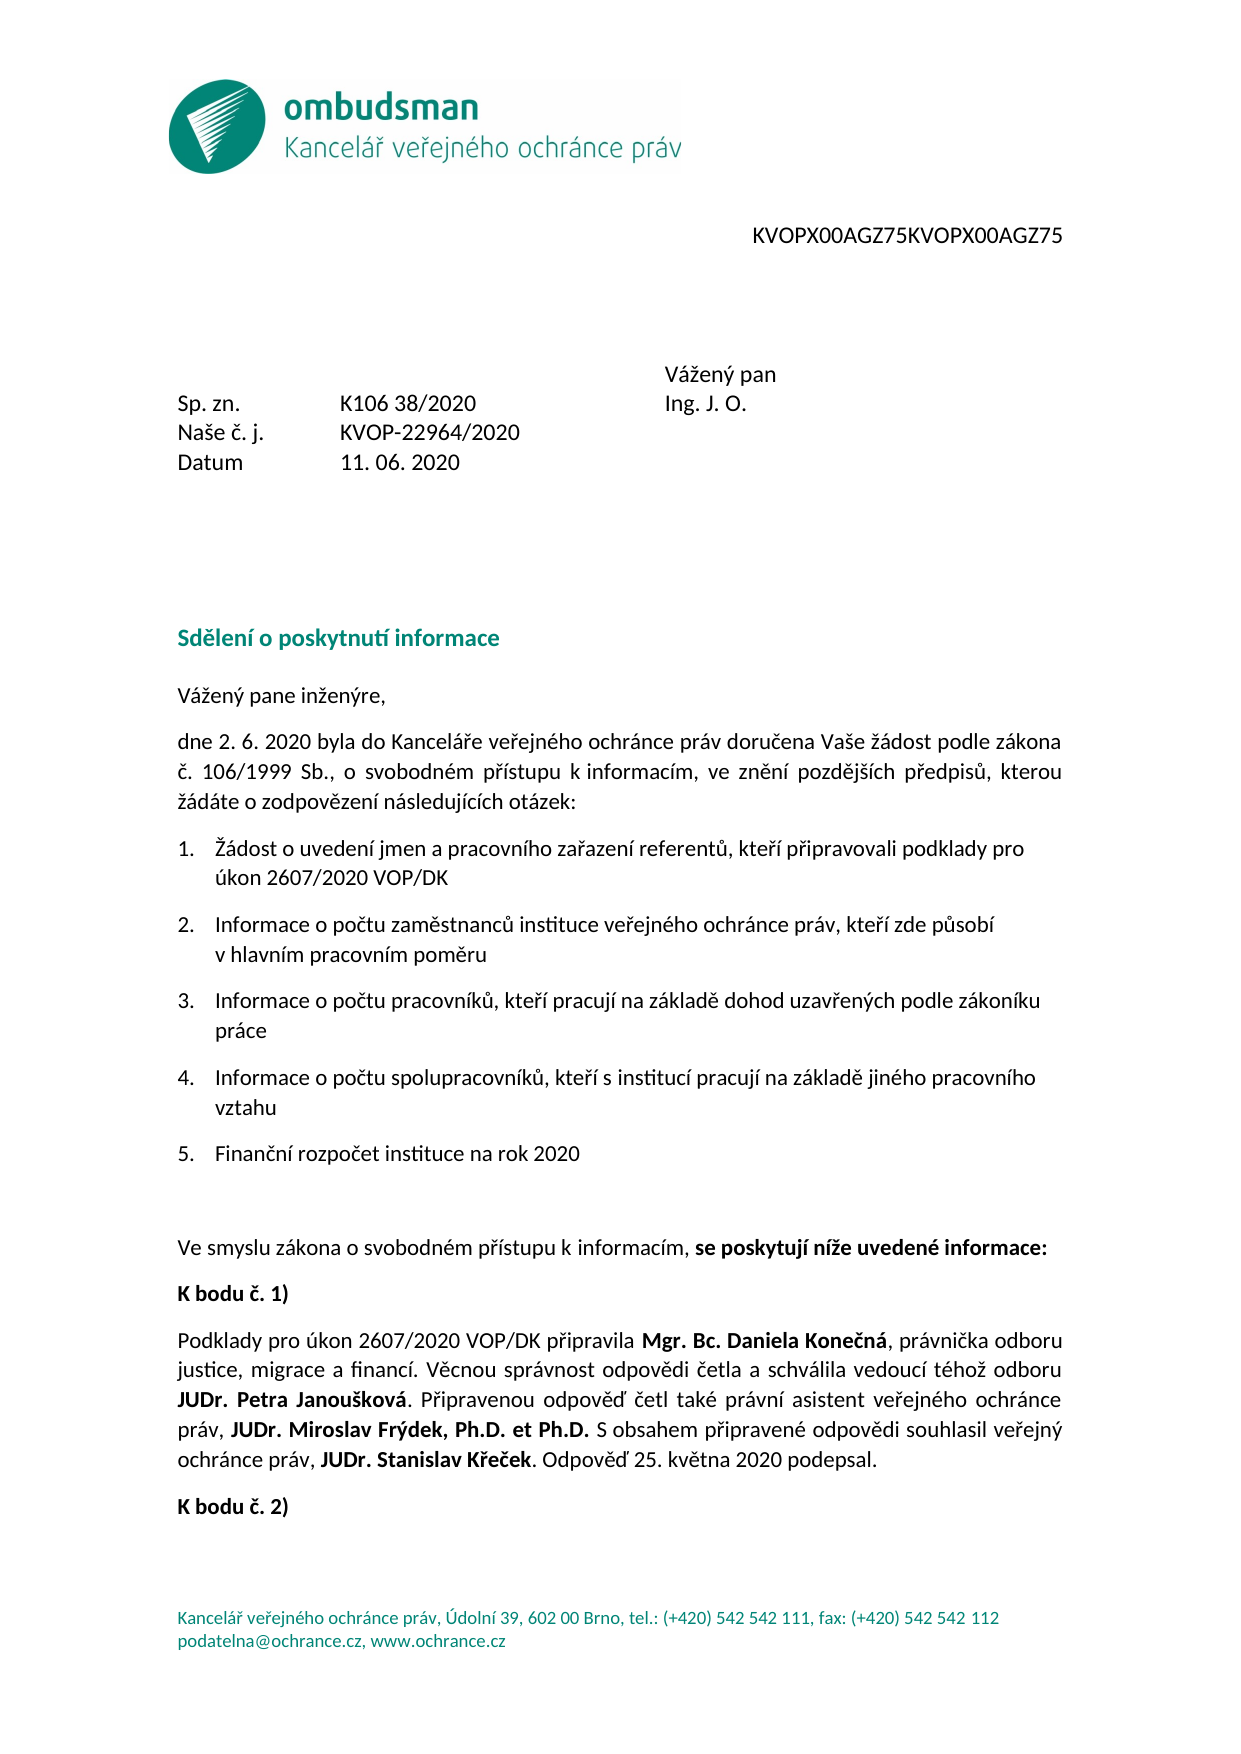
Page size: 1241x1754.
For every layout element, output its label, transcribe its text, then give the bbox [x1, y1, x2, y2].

text Podklady pro úkon 2607/2020 VOP/DK připravila Mgr. Bc. Daniela Konečná, právnička odboru justice, migrace a financí. Věcnou správnost odpovědi četla a schválila vedoucí téhož odboru JUDr. Petra Janoušková. Připravenou odpověď četl také právní asistent veřejného ochránce práv, JUDr. Miroslav Frýdek, Ph.D. et Ph.D. S obsahem připravené odpovědi souhlasil veřejný ochránce práv, JUDr. Stanislav Křeček. Odpověď 25. května 2020 podepsal. [177, 1326, 1063, 1473]
text K bodu č. 2) [177, 1492, 1063, 1520]
text Ve smyslu zákona o svobodném přístupu k informacím, se poskytují níže uvedené informace: [177, 1233, 1063, 1261]
table_header Vážený pan Ing. J. O. [665, 300, 1085, 622]
table_header K106 38/2020 KVOP-22964/2020 11. 06. 2020 [340, 300, 664, 622]
list Informace o počtu spolupracovníků, kteří s institucí pracují na základě jiného pracovního vztahu [177, 1063, 1063, 1121]
text K bodu č. 1) [177, 1279, 1063, 1307]
list Informace o počtu zaměstnanců instituce veřejného ochránce práv, kteří zde působí v hlavním pracovním poměru [177, 910, 1063, 968]
list Finanční rozpočet instituce na rok 2020 [177, 1139, 1063, 1167]
text Vážený pane inženýre, [177, 681, 1063, 709]
subtitle Sdělení o poskytnutí informace [177, 622, 1063, 653]
list Žádost o uvedení jmen a pracovního zařazení referentů, kteří připravovali podklady pro úkon 2607/2020 VOP/DK [177, 834, 1063, 892]
list Informace o počtu pracovníků, kteří pracují na základě dohod uzavřených podle zákoníku práce [177, 987, 1063, 1044]
table_header Sp. zn. Naše č. j. Datum [177, 300, 340, 622]
text dne 2. 6. 2020 byla do Kanceláře veřejného ochránce práv doručena Vaše žádost podle zákona č. 106/1999 Sb., o svobodném přístupu k informacím, ve znění pozdějších předpisů, kterou žádáte o zodpovězení následujících otázek: [177, 727, 1063, 815]
